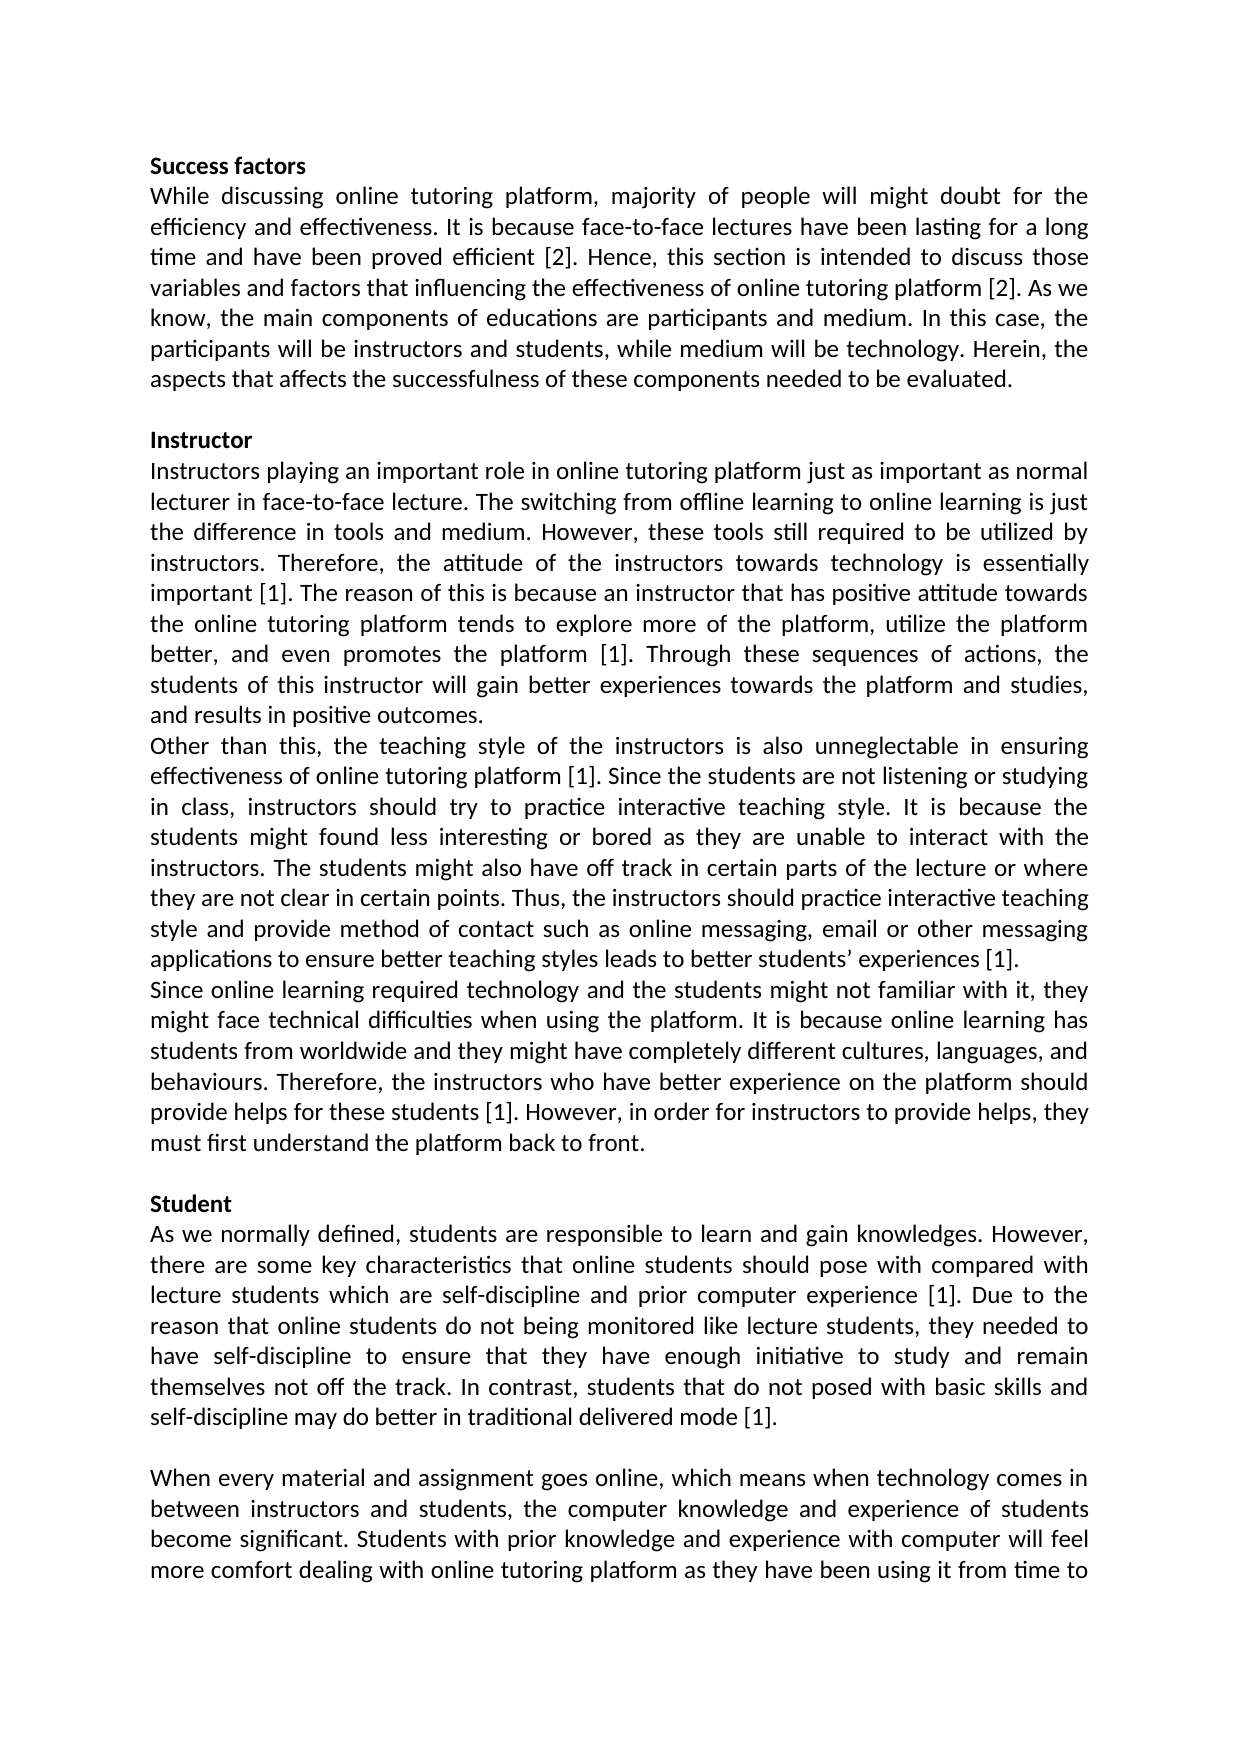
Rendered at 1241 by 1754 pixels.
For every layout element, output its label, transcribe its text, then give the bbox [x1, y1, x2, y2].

text Since online learning required technology and the students might not familiar with it, they might face technical difficulties when using the platform. It is because online learning has students from worldwide and they might have completely different cultures, languages, and behaviours. Therefore, the instructors who have better experience on the platform should provide helps for these students [1]. However, in order for instructors to provide helps, they must first understand the platform back to front. [150, 974, 1090, 1157]
text As we normally defined, students are responsible to learn and gain knowledges. However, there are some key characteristics that online students should pose with compared with lecture students which are self-discipline and prior computer experience [1]. Due to the reason that online students do not being monitored like lecture students, they needed to have self-discipline to ensure that they have enough initiative to study and remain themselves not off the track. In contrast, students that do not posed with basic skills and self-discipline may do better in traditional delivered mode [1]. [150, 1218, 1090, 1432]
text While discussing online tutoring platform, majority of people will might doubt for the efficiency and effectiveness. It is because face-to-face lectures have been lasting for a long time and have been proved efficient [2]. Hence, this section is intended to discuss those variables and factors that influencing the effectiveness of online tutoring platform [2]. As we know, the main components of educations are participants and medium. In this case, the participants will be instructors and students, while medium will be technology. Herein, the aspects that affects the successfulness of these components needed to be evaluated. [150, 181, 1090, 394]
text When every material and assignment goes online, which means when technology comes in between instructors and students, the computer knowledge and experience of students become significant. Students with prior knowledge and experience with computer will feel more comfort dealing with online tutoring platform as they have been using it from time to [150, 1462, 1090, 1584]
subtitle Student [150, 1188, 1090, 1218]
subtitle Instructor [150, 425, 1090, 455]
text Instructors playing an important role in online tutoring platform just as important as normal lecturer in face-to-face lecture. The switching from offline learning to online learning is just the difference in tools and medium. However, these tools still required to be utilized by instructors. Therefore, the attitude of the instructors towards technology is essentially important [1]. The reason of this is because an instructor that has positive attitude towards the online tutoring platform tends to explore more of the platform, utilize the platform better, and even promotes the platform [1]. Through these sequences of actions, the students of this instructor will gain better experiences towards the platform and studies, and results in positive outcomes. [150, 455, 1090, 730]
text Other than this, the teaching style of the instructors is also unneglectable in ensuring effectiveness of online tutoring platform [1]. Since the students are not listening or studying in class, instructors should try to practice interactive teaching style. It is because the students might found less interesting or bored as they are unable to interact with the instructors. The students might also have off track in certain parts of the lecture or where they are not clear in certain points. Thus, the instructors should practice interactive teaching style and provide method of contact such as online messaging, email or other messaging applications to ensure better teaching styles leads to better students’ experiences [1]. [150, 730, 1090, 974]
subtitle Success factors [150, 150, 1090, 181]
